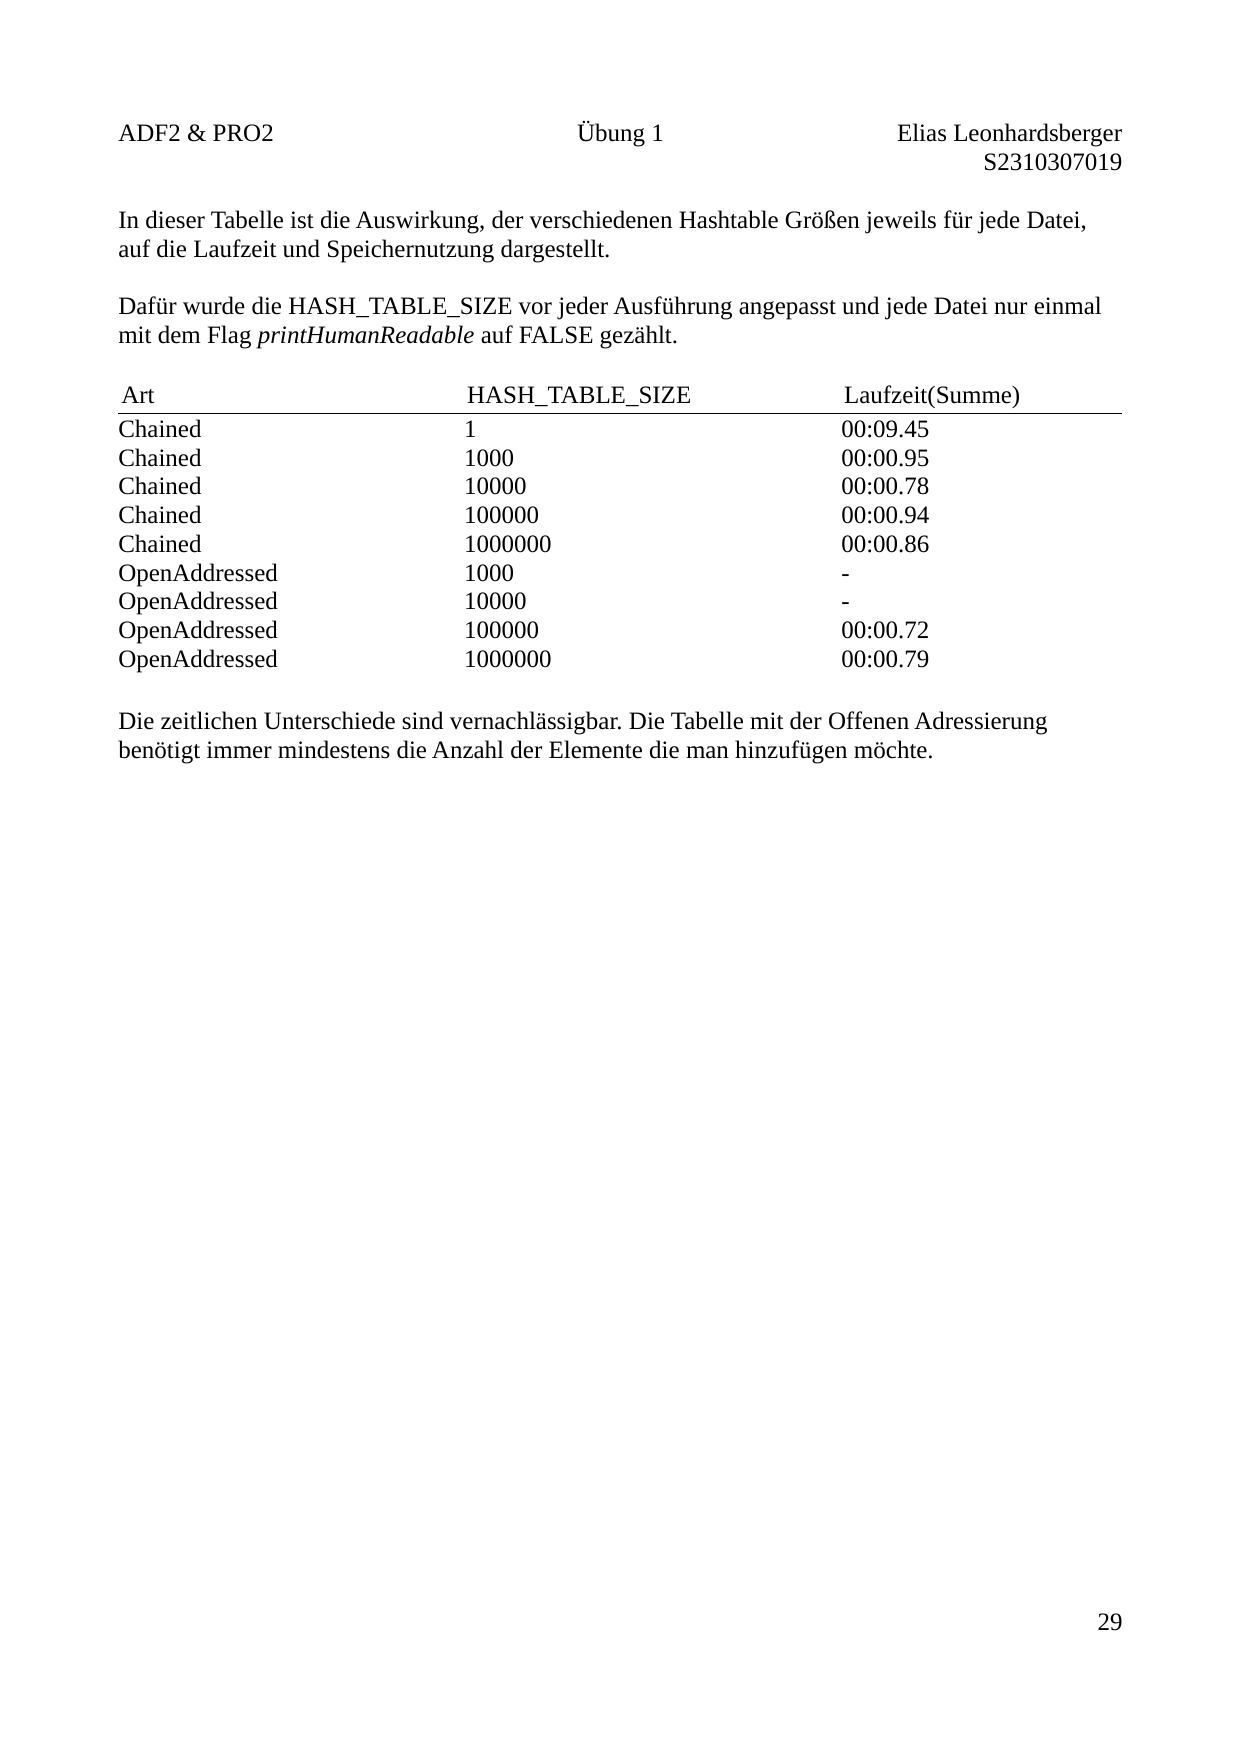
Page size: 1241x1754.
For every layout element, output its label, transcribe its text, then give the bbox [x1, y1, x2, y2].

table_cell 00:00.79 [841, 644, 1122, 677]
table_cell 1000 [464, 558, 841, 586]
table_cell Chained [118, 414, 464, 443]
table_cell 00:00.95 [841, 443, 1122, 471]
table_cell - [841, 558, 1122, 586]
table_cell 00:00.78 [841, 471, 1122, 500]
table_cell 00:00.72 [841, 615, 1122, 644]
table_cell 1000000 [464, 644, 841, 677]
table_cell 100000 [464, 500, 841, 529]
text Die zeitlichen Unterschiede sind vernachlässigbar. Die Tabelle mit der Offenen Adressierung benötigt immer mindestens die Anzahl der Elemente die man hinzufügen möchte. [118, 706, 1122, 763]
table_cell 1000000 [464, 529, 841, 558]
table_cell Chained [118, 443, 464, 471]
table_cell - [841, 586, 1122, 615]
table_cell 100000 [464, 615, 841, 644]
text In dieser Tabelle ist die Auswirkung, der verschiedenen Hashtable Größen jeweils für jede Datei, auf die Laufzeit und Speichernutzung dargestellt. [118, 205, 1122, 263]
table_cell Chained [118, 500, 464, 529]
table_cell OpenAddressed [118, 615, 464, 644]
table_header Art [118, 378, 464, 412]
table_header HASH_TABLE_SIZE [464, 378, 841, 412]
table_cell Chained [118, 471, 464, 500]
table_cell OpenAddressed [118, 586, 464, 615]
table_cell 00:00.94 [841, 500, 1122, 529]
table_cell 00:09.45 [841, 414, 1122, 443]
table_cell 00:00.86 [841, 529, 1122, 558]
table_cell OpenAddressed [118, 558, 464, 586]
table_cell 1 [464, 414, 841, 443]
table_cell 1000 [464, 443, 841, 471]
table_cell OpenAddressed [118, 644, 464, 677]
table_cell 10000 [464, 586, 841, 615]
table_cell 10000 [464, 471, 841, 500]
text Dafür wurde die HASH_TABLE_SIZE vor jeder Ausführung angepasst und jede Datei nur einmal mit dem Flag printHumanReadable auf FALSE gezählt. [118, 291, 1122, 349]
table_header Laufzeit(Summe) [841, 378, 1122, 412]
table_cell Chained [118, 529, 464, 558]
